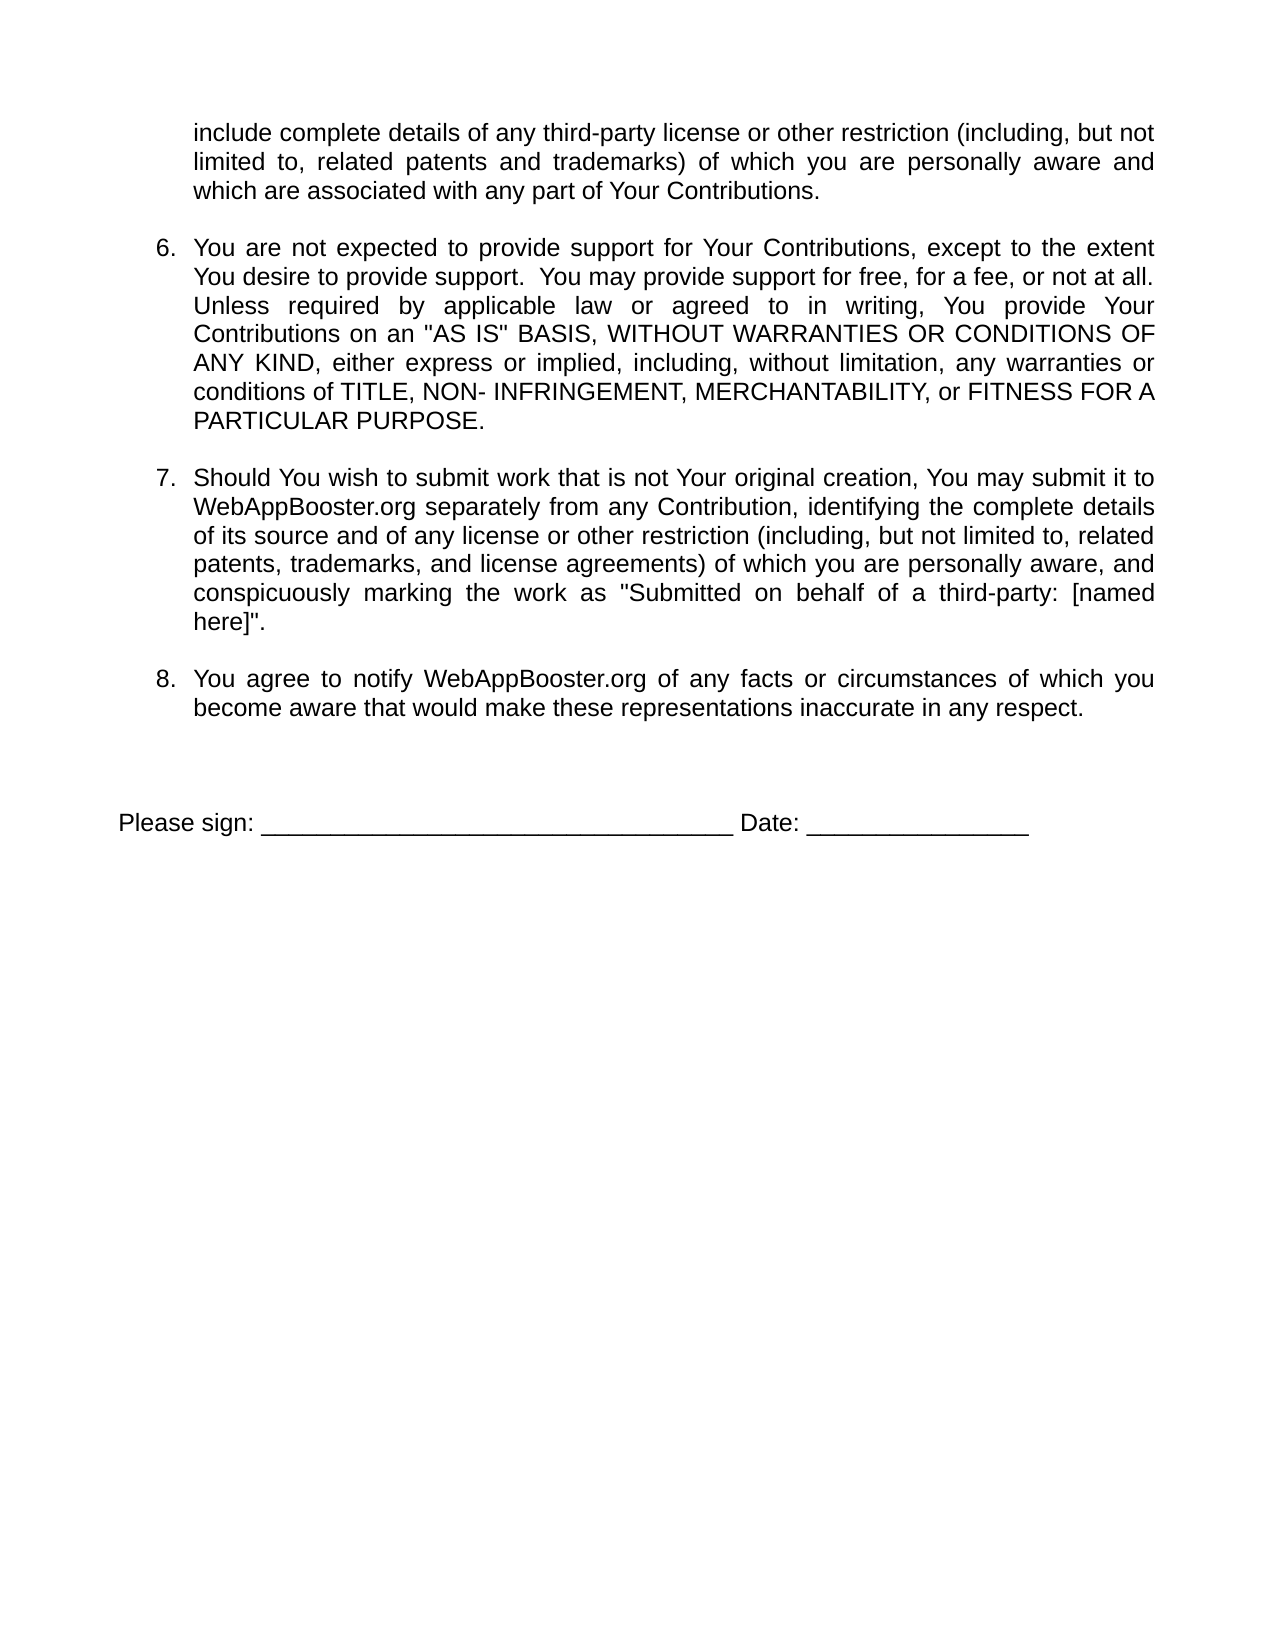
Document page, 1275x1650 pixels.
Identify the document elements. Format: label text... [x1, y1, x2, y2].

list You are not expected to provide support for Your Contributions, except to the extent You desire to provide support. You may provide support for free, for a fee, or not at all. Unless required by applicable law or agreed to in writing, You provide Your Contributions on an "AS IS" BASIS, WITHOUT WARRANTIES OR CONDITIONS OF ANY KIND, either express or implied, including, without limitation, any warranties or conditions of TITLE, NON- INFRINGEMENT, MERCHANTABILITY, or FITNESS FOR A PARTICULAR PURPOSE. [156, 233, 1157, 434]
list You agree to notify WebAppBooster.org of any facts or circumstances of which you become aware that would make these representations inaccurate in any respect. [156, 664, 1157, 722]
list include complete details of any third-party license or other restriction (including, but not limited to, related patents and trademarks) of which you are personally aware and which are associated with any part of Your Contributions. [156, 118, 1157, 204]
list Should You wish to submit work that is not Your original creation, You may submit it to WebAppBooster.org separately from any Contribution, identifying the complete details of its source and of any license or other restriction (including, but not limited to, related patents, trademarks, and license agreements) of which you are personally aware, and conspicuously marking the work as "Submitted on behalf of a third-party: [named here]". [156, 463, 1157, 636]
text Please sign: __________________________________ Date: ________________ [118, 808, 1157, 837]
